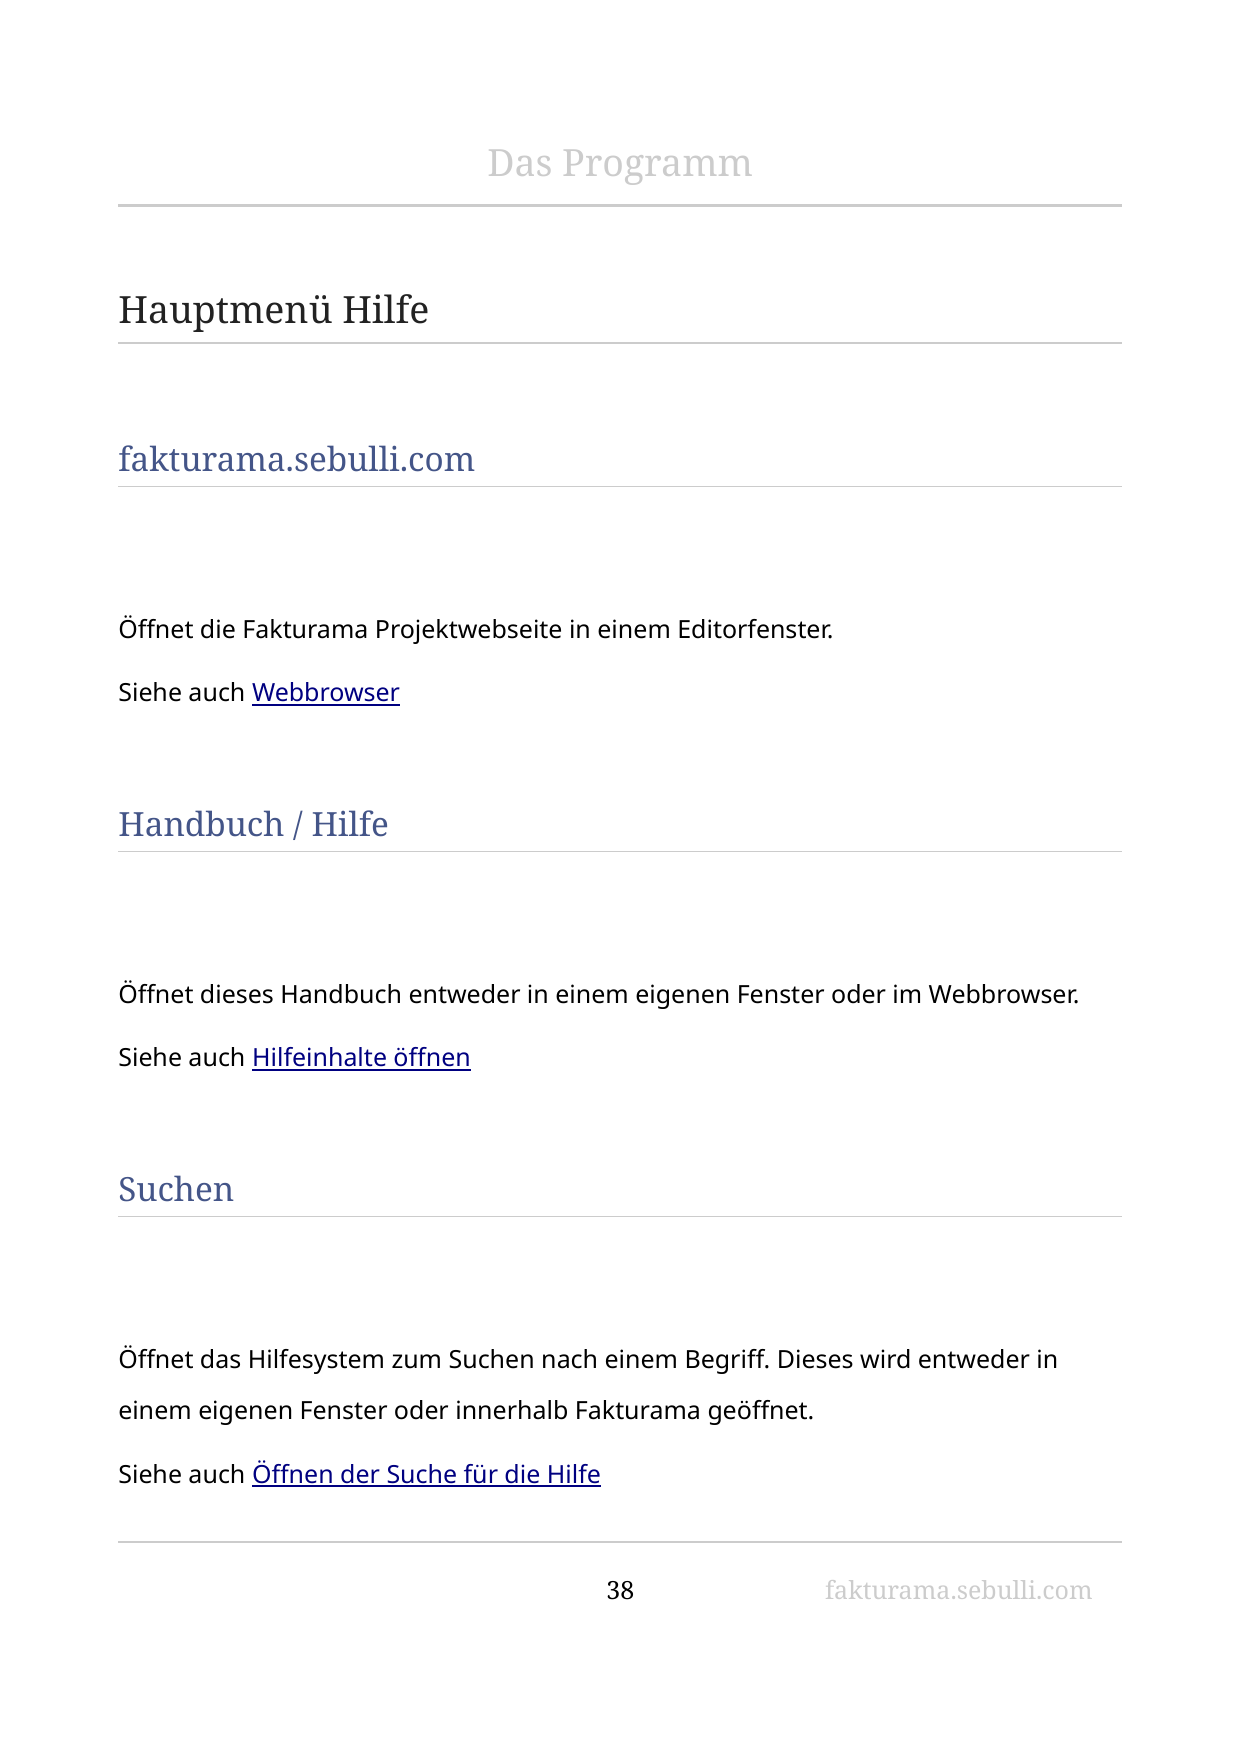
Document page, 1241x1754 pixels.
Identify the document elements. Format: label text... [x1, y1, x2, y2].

subtitle fakturama.sebulli.com [118, 436, 1122, 486]
text Siehe auch Hilfeinhalte öffnen [118, 1040, 1122, 1074]
subtitle Suchen [118, 1166, 1122, 1216]
text Öffnet das Hilfesystem zum Suchen nach einem Begriff. Dieses wird entweder in einem eigenen Fenster oder innerhalb Fakturama geöffnet. [118, 1342, 1122, 1427]
text Öffnet dieses Handbuch entweder in einem eigenen Fenster oder im Webbrowser. [118, 977, 1122, 1011]
subtitle Handbuch / Hilfe [118, 801, 1122, 851]
subtitle Hauptmenü Hilfe [118, 283, 1122, 342]
text Öffnet die Fakturama Projektwebseite in einem Editorfenster. [118, 611, 1122, 646]
text Siehe auch Öffnen der Suche für die Hilfe [118, 1456, 1122, 1490]
text Siehe auch Webbrowser [118, 675, 1122, 709]
